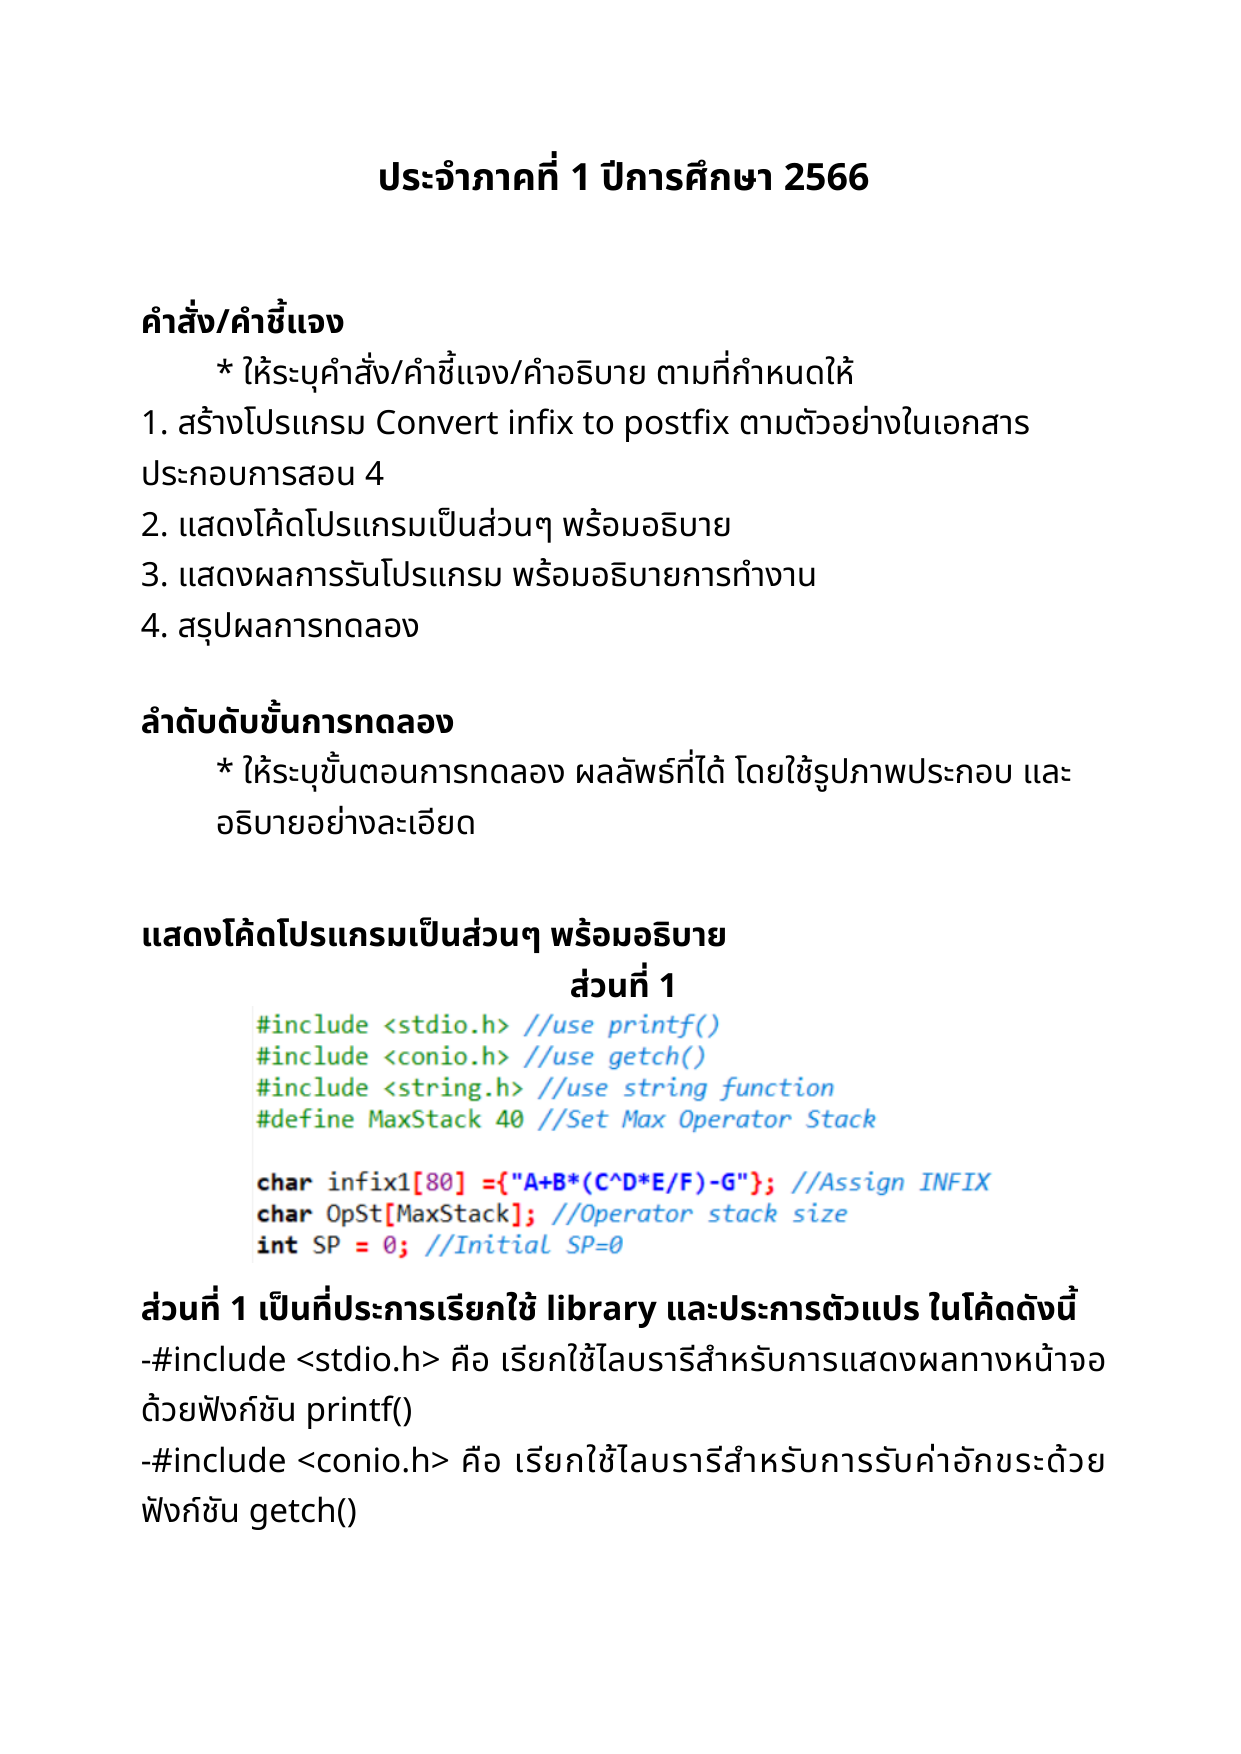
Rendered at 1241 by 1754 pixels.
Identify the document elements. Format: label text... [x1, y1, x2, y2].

text -#include <stdio.h> คือ เรียกใช้ไลบรารีสำหรับการแสดงผลทางหน้าจอด้วยฟังก์ชัน printf() [141, 1335, 1106, 1437]
text 4. สรุปผลการทดลอง [141, 602, 1106, 652]
text คำสั่ง/คำชี้แจง [141, 298, 1106, 348]
text * ให้ระบุขั้นตอนการทดลอง ผลลัพธ์ที่ได้ โดยใช้รูปภาพประกอบ และอธิบายอย่างละเอียด [216, 748, 1106, 849]
text ส่วนที่ 1 เป็นที่ประการเรียกใช้ library และประการตัวแปร ในโค้ดดังนี้ [141, 1285, 1106, 1335]
text ส่วนที่ 1 [141, 962, 1106, 1058]
text แสดงโค้ดโปรแกรมเป็นส่วนๆ พร้อมอธิบาย [141, 911, 1106, 962]
text 2. แสดงโค้ดโปรแกรมเป็นส่วนๆ พร้อมอธิบาย [141, 500, 1106, 551]
text * ให้ระบุคำสั่ง/คำชี้แจง/คำอธิบาย ตามที่กำหนดให้ [141, 348, 1106, 399]
text 1. สร้างโปรแกรม Convert infix to postfix ตามตัวอย่างในเอกสารประกอบการสอน 4 [141, 399, 1106, 500]
text ลำดับดับขั้นการทดลอง [141, 698, 1106, 748]
text ประจำภาคที่ 1 ปีการศึกษา 2566 [141, 150, 1106, 207]
text -#include <conio.h> คือ เรียกใช้ไลบรารีสำหรับการรับค่าอักขระด้วยฟังก์ชัน getch() [141, 1437, 1106, 1538]
text 3. แสดงผลการรันโปรแกรม พร้อมอธิบายการทำงาน [141, 551, 1106, 602]
